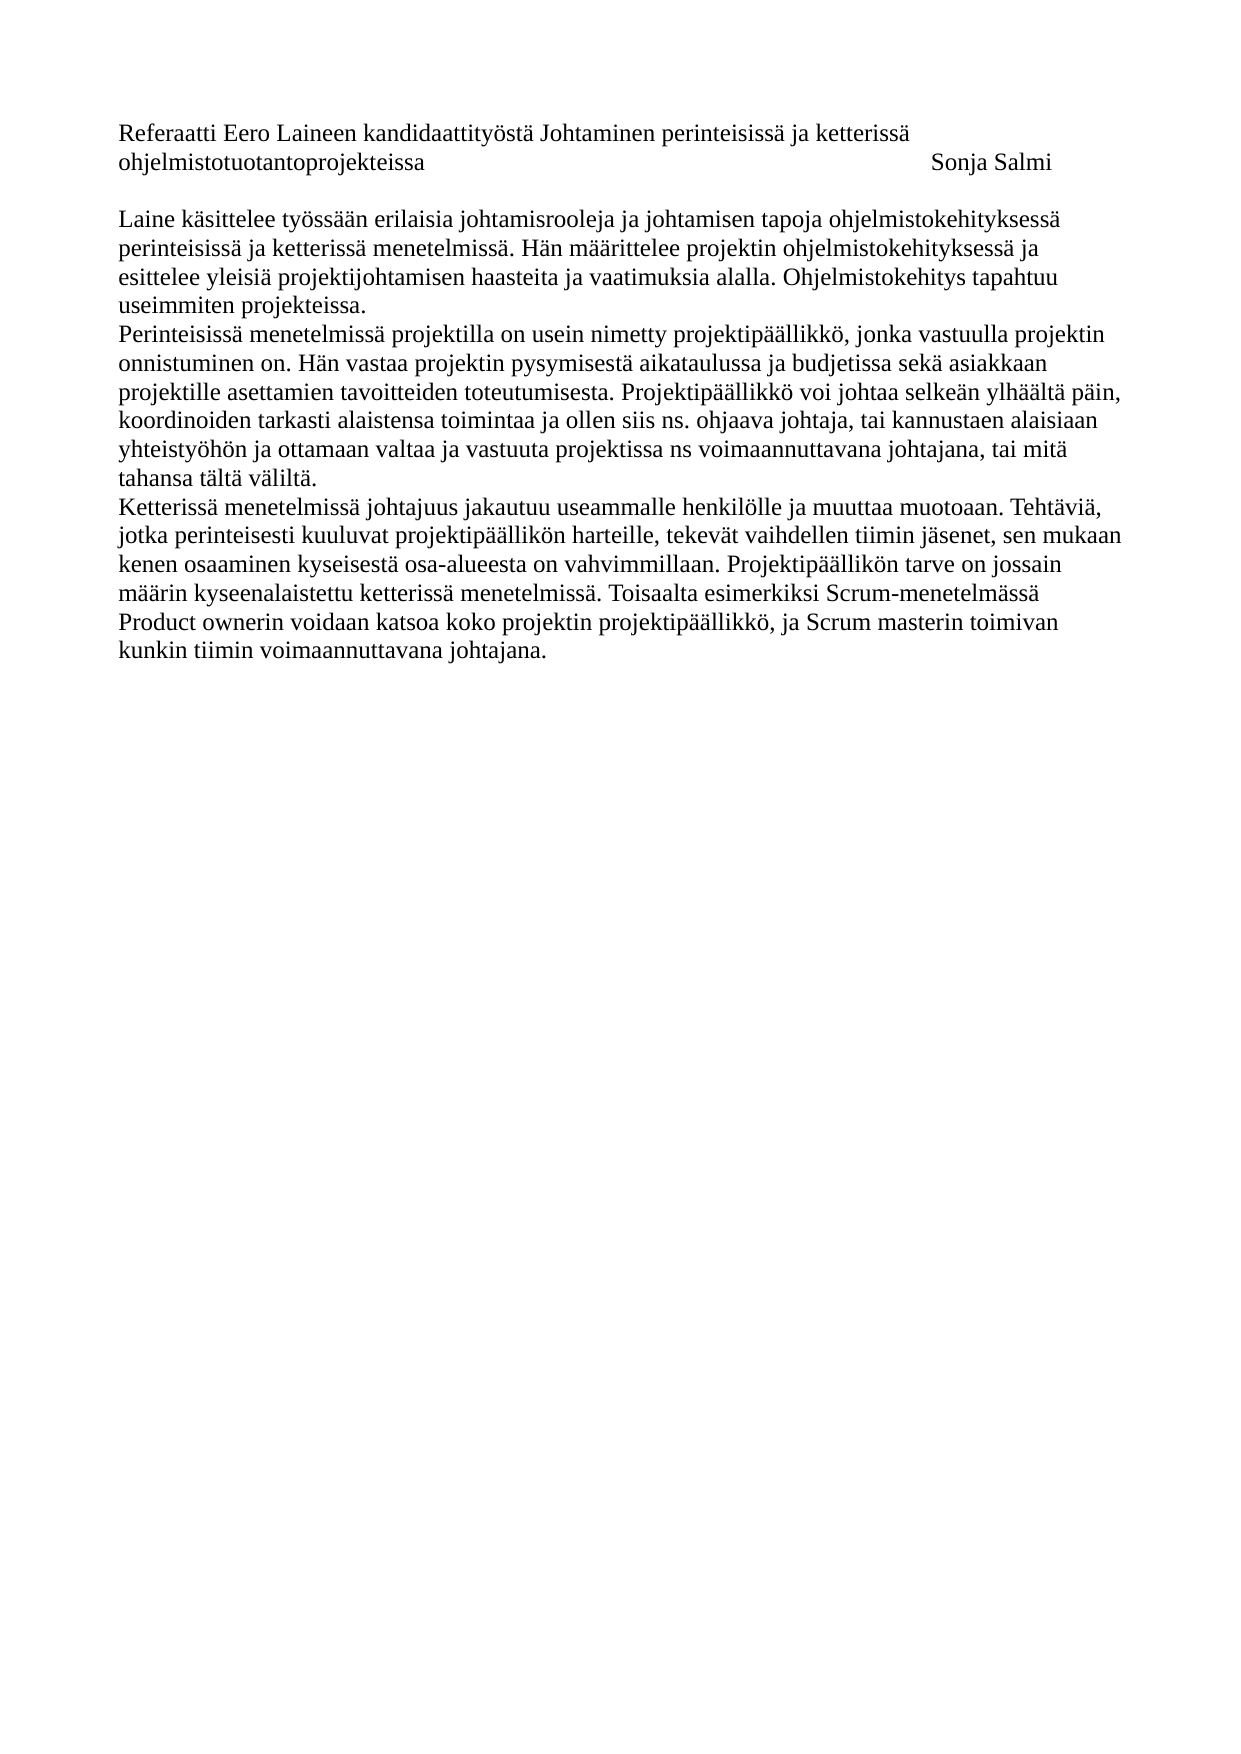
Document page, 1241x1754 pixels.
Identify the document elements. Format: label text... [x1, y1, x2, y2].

text Perinteisissä menetelmissä projektilla on usein nimetty projektipäällikkö, jonka vastuulla projektin onnistuminen on. Hän vastaa projektin pysymisestä aikataulussa ja budjetissa sekä asiakkaan projektille asettamien tavoitteiden toteutumisesta. Projektipäällikkö voi johtaa selkeän ylhäältä päin, koordinoiden tarkasti alaistensa toimintaa ja ollen siis ns. ohjaava johtaja, tai kannustaen alaisiaan yhteistyöhön ja ottamaan valtaa ja vastuuta projektissa ns voimaannuttavana johtajana, tai mitä tahansa tältä väliltä. [118, 319, 1122, 492]
text Ketterissä menetelmissä johtajuus jakautuu useammalle henkilölle ja muuttaa muotoaan. Tehtäviä, jotka perinteisesti kuuluvat projektipäällikön harteille, tekevät vaihdellen tiimin jäsenet, sen mukaan kenen osaaminen kyseisestä osa-alueesta on vahvimmillaan. Projektipäällikön tarve on jossain määrin kyseenalaistettu ketterissä menetelmissä. Toisaalta esimerkiksi Scrum-menetelmässä Product ownerin voidaan katsoa koko projektin projektipäällikkö, ja Scrum masterin toimivan kunkin tiimin voimaannuttavana johtajana. [118, 492, 1122, 664]
text Laine käsittelee työssään erilaisia johtamisrooleja ja johtamisen tapoja ohjelmistokehityksessä perinteisissä ja ketterissä menetelmissä. Hän määrittelee projektin ohjelmistokehityksessä ja esittelee yleisiä projektijohtamisen haasteita ja vaatimuksia alalla. Ohjelmistokehitys tapahtuu useimmiten projekteissa. [118, 204, 1122, 319]
text Referaatti Eero Laineen kandidaattityöstä Johtaminen perinteisissä ja ketterissä ohjelmistotuotantoprojekteissa Sonja Salmi [118, 118, 1122, 176]
